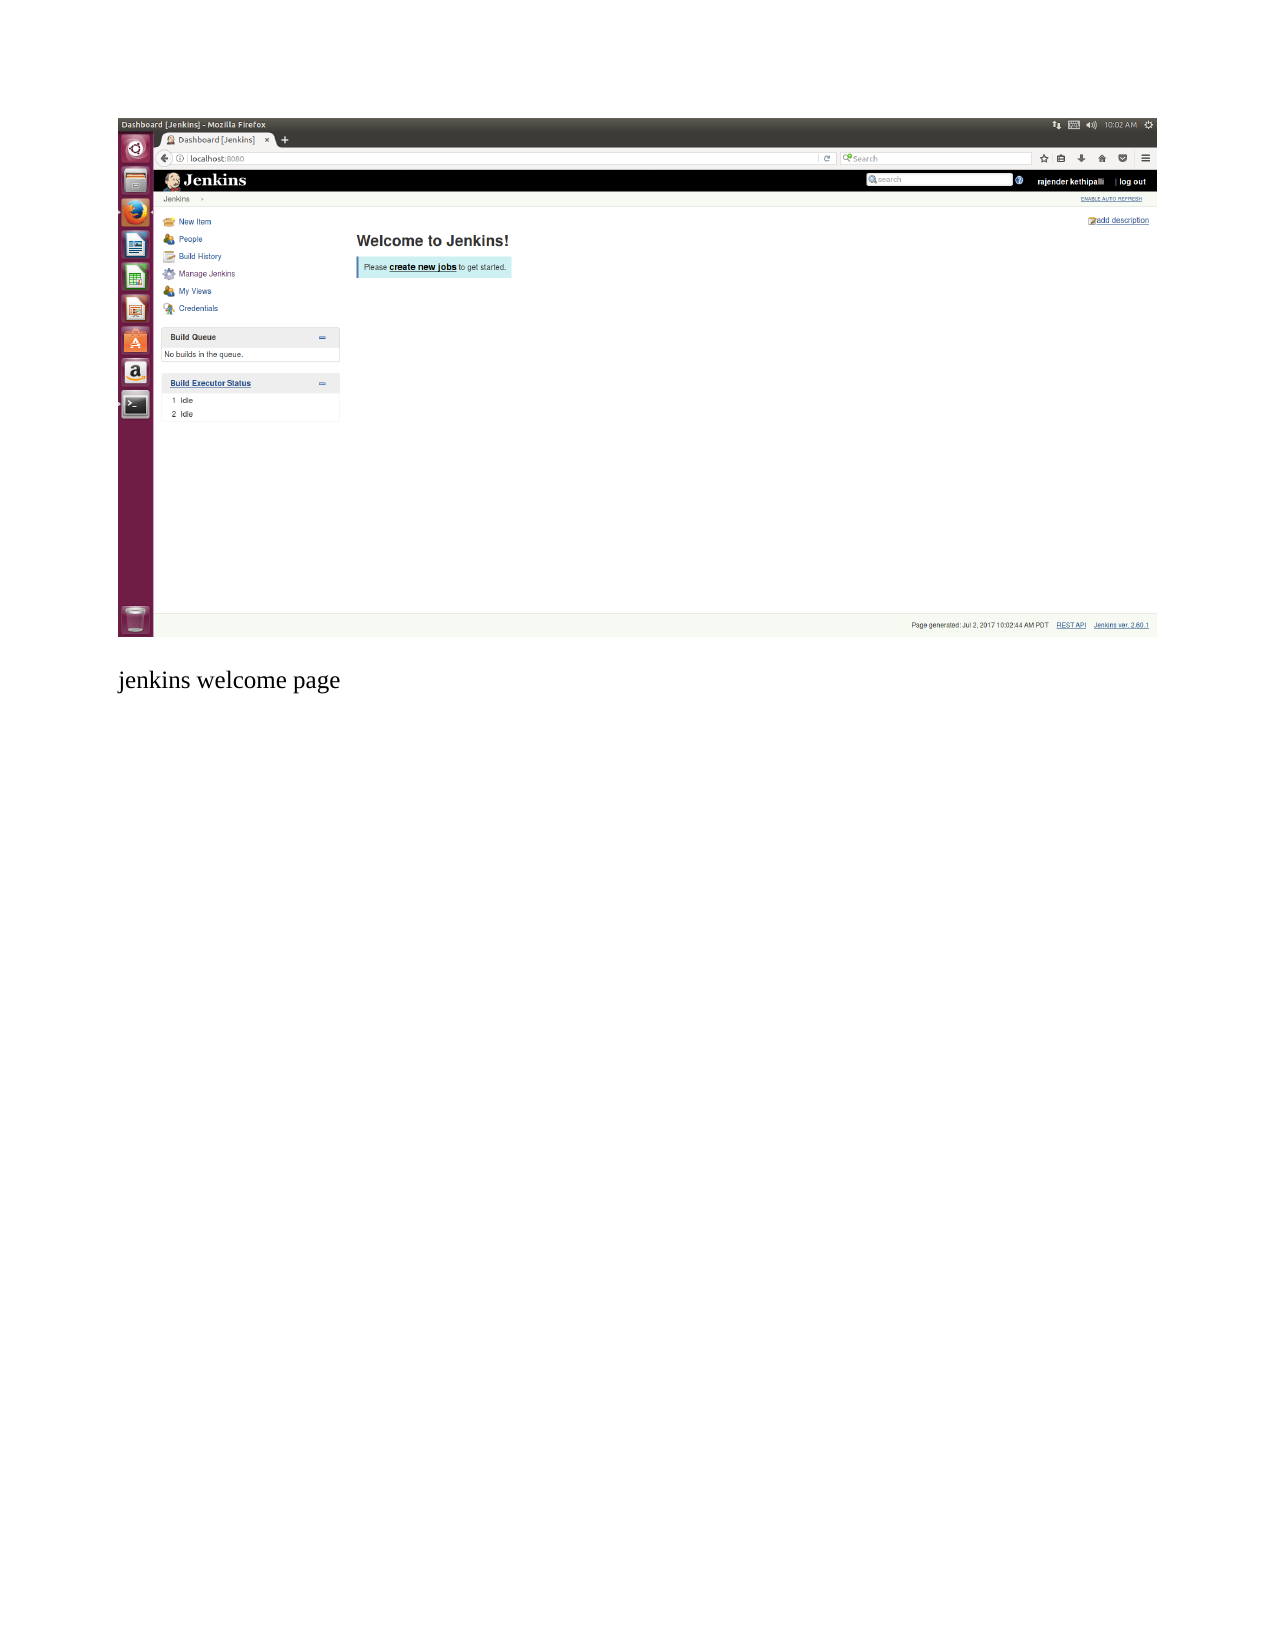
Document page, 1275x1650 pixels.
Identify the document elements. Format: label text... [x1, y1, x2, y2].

picture [118, 118, 1157, 637]
text jenkins welcome page [118, 665, 1157, 694]
